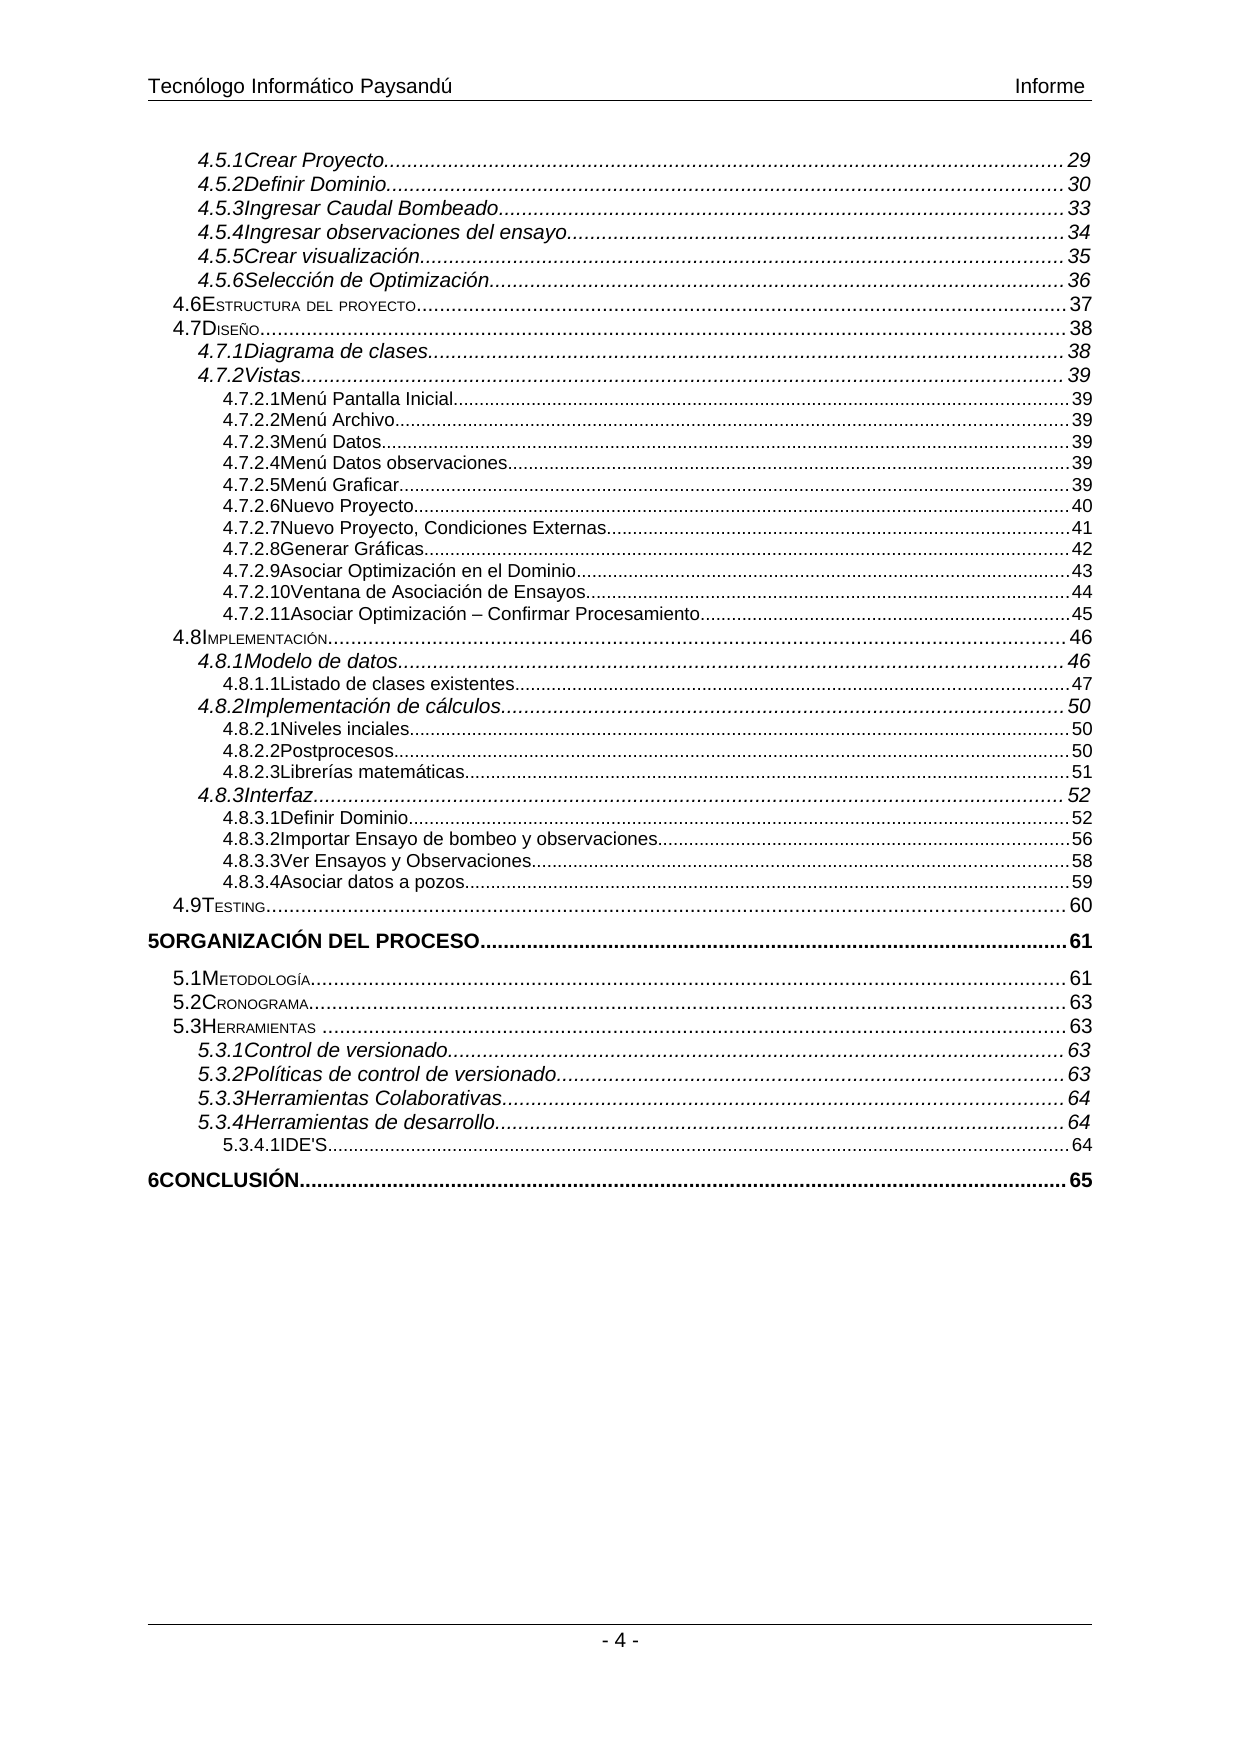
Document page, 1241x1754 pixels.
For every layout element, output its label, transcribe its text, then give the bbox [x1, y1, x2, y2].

text 5.3.3Herramientas Colaborativas 64 [198, 1086, 1092, 1109]
text 4.8.3.3Ver Ensayos y Observaciones 58 [223, 850, 1092, 871]
text 4.5.2Definir Dominio 30 [198, 172, 1092, 196]
text 5.3.1Control de versionado 63 [198, 1038, 1092, 1062]
text 4.8.3Interfaz 52 [198, 783, 1092, 807]
text 4.8.3.2Importar Ensayo de bombeo y observaciones 56 [223, 828, 1092, 850]
text 4.8.3.1Definir Dominio 52 [223, 807, 1092, 828]
text 4.5.5Crear visualización 35 [198, 243, 1092, 267]
text 4.6Estructura del proyecto 37 [173, 291, 1092, 315]
text 5.3Herramientas 63 [173, 1014, 1092, 1038]
text 4.7.2.10Ventana de Asociación de Ensayos 44 [223, 581, 1092, 603]
text 4.8.2.2Postprocesos 50 [223, 739, 1092, 761]
text 4.5.3Ingresar Caudal Bombeado 33 [198, 196, 1092, 219]
text 4.8.2.3Librerías matemáticas 51 [223, 761, 1092, 783]
text 4.8.3.4Asociar datos a pozos 59 [223, 871, 1092, 893]
text 4.7.2.9Asociar Optimización en el Dominio 43 [223, 560, 1092, 581]
text 4.7.2.8Generar Gráficas 42 [223, 538, 1092, 560]
text 4.7.2.2Menú Archivo 39 [223, 409, 1092, 430]
text 4.5.4Ingresar observaciones del ensayo 34 [198, 219, 1092, 243]
text 4.7.2.4Menú Datos observaciones 39 [223, 452, 1092, 473]
text 4.8.2.1Niveles inciales 50 [223, 718, 1092, 739]
text 5.3.4Herramientas de desarrollo 64 [198, 1109, 1092, 1133]
text 4.9Testing 60 [173, 893, 1092, 917]
text 6Conclusión 65 [148, 1167, 1092, 1191]
text 5.2Cronograma 63 [173, 990, 1092, 1014]
text 4.8Implementación 46 [173, 624, 1092, 648]
text 5.1Metodología 61 [173, 966, 1092, 990]
text 4.8.1.1Listado de clases existentes 47 [223, 672, 1092, 694]
text 4.7.1Diagrama de clases 38 [198, 339, 1092, 363]
text 4.7.2.7Nuevo Proyecto, Condiciones Externas 41 [223, 517, 1092, 538]
text 4.5.6Selección de Optimización 36 [198, 267, 1092, 291]
text 4.8.1Modelo de datos 46 [198, 648, 1092, 672]
text 4.7.2.6Nuevo Proyecto 40 [223, 495, 1092, 517]
text 4.7.2.11Asociar Optimización – Confirmar Procesamiento 45 [223, 603, 1092, 624]
text 5.3.4.1IDE'S 64 [223, 1133, 1092, 1155]
text 4.7.2.3Menú Datos 39 [223, 430, 1092, 452]
text 4.7.2.1Menú Pantalla Inicial 39 [223, 387, 1092, 409]
text 4.7Diseño 38 [173, 315, 1092, 339]
text 5.3.2Políticas de control de versionado 63 [198, 1062, 1092, 1086]
text 4.7.2.5Menú Graficar 39 [223, 473, 1092, 495]
text 5Organización del Proceso 61 [148, 929, 1092, 953]
text 4.8.2Implementación de cálculos 50 [198, 694, 1092, 718]
text 4.7.2Vistas 39 [198, 363, 1092, 387]
text 4.5.1Crear Proyecto 29 [198, 148, 1092, 172]
